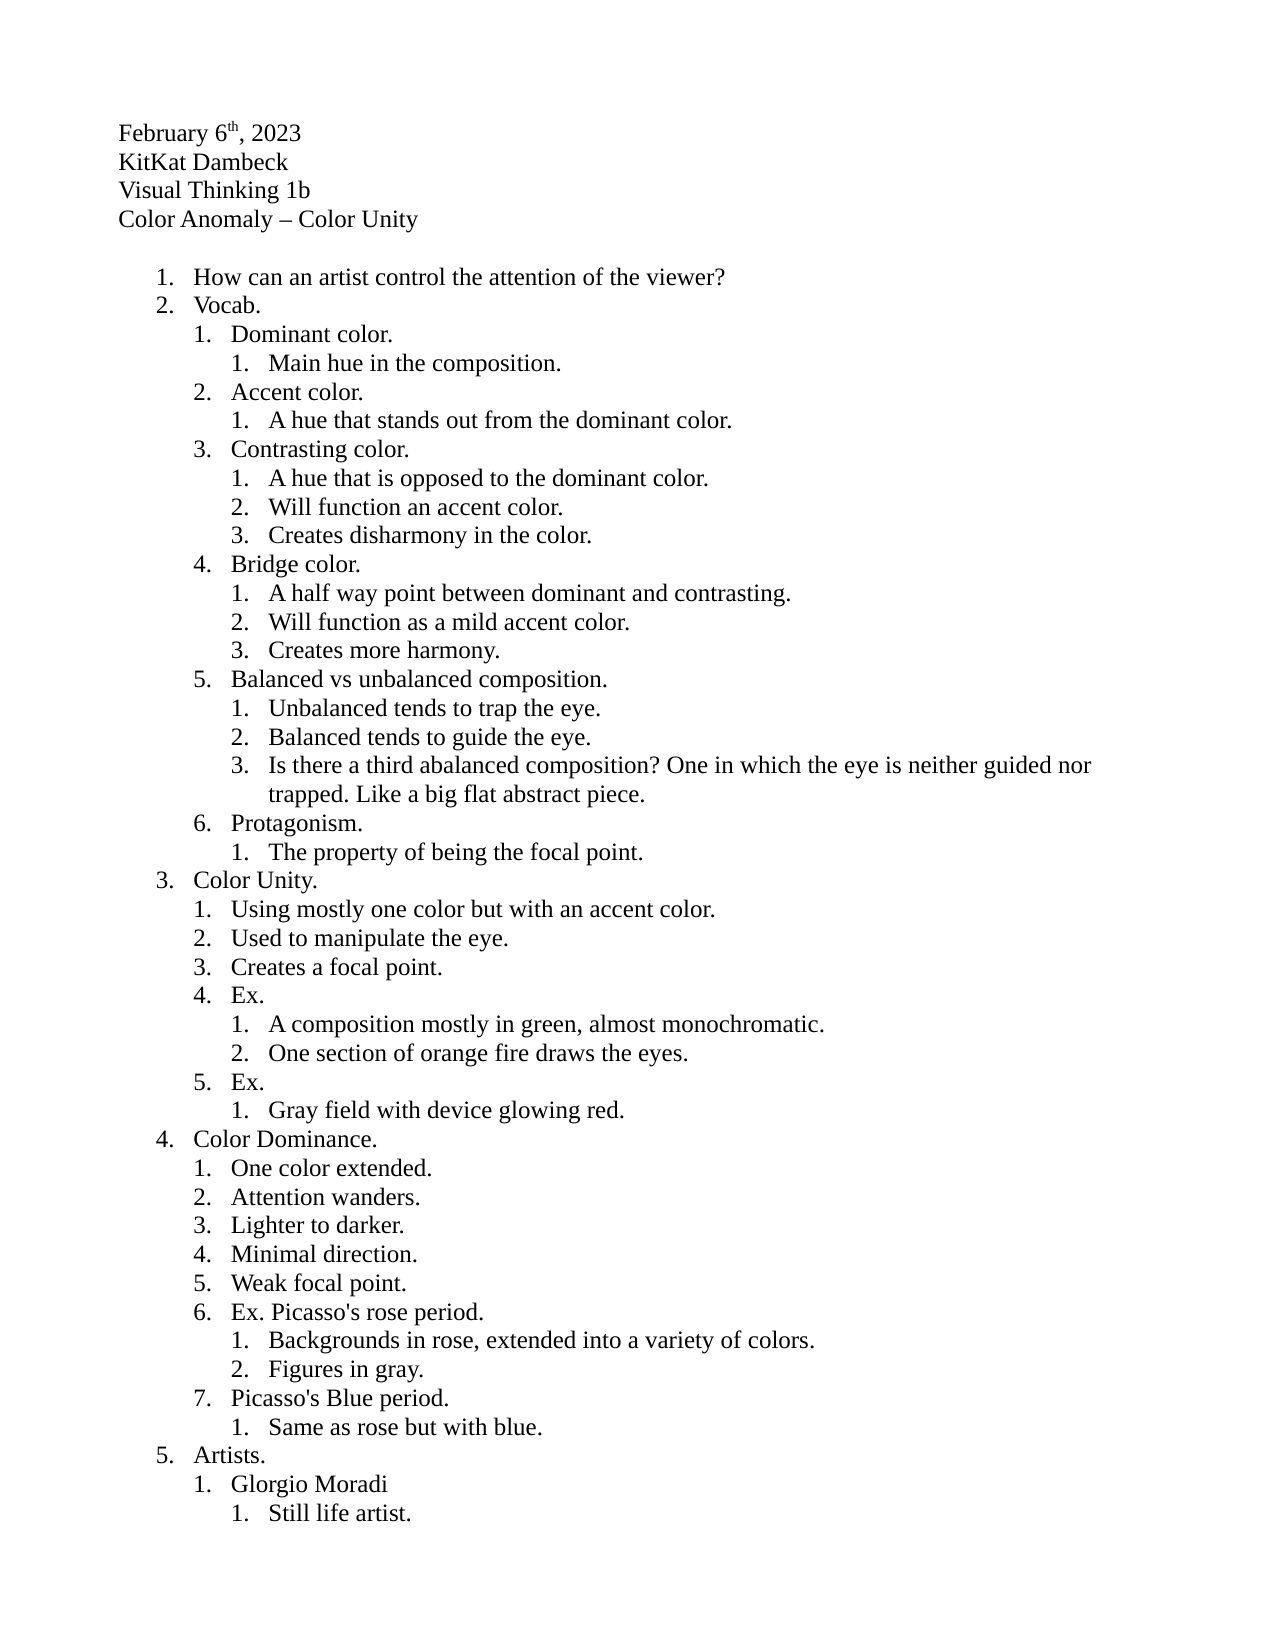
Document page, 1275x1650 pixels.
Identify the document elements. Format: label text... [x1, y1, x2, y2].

list Still life artist. [231, 1498, 1157, 1527]
list Backgrounds in rose, extended into a variety of colors. [231, 1326, 1157, 1354]
list Unbalanced tends to trap the eye. [231, 693, 1157, 722]
list Balanced tends to guide the eye. [231, 722, 1157, 751]
list Glorgio Moradi [193, 1469, 1157, 1498]
list How can an artist control the attention of the viewer? [156, 262, 1157, 291]
list A hue that is opposed to the dominant color. [231, 463, 1157, 492]
list Protagonism. [193, 808, 1157, 837]
list Weak focal point. [193, 1268, 1157, 1297]
list Gray field with device glowing red. [231, 1096, 1157, 1124]
list Vocab. [156, 291, 1157, 319]
list Will function as a mild accent color. [231, 607, 1157, 636]
text Color Anomaly – Color Unity [118, 204, 1157, 233]
list Will function an accent color. [231, 492, 1157, 521]
list Bridge color. [193, 549, 1157, 578]
list One color extended. [193, 1153, 1157, 1182]
list Ex. [193, 981, 1157, 1009]
list A hue that stands out from the dominant color. [231, 406, 1157, 434]
text February 6th, 2023 [118, 118, 1157, 147]
list A half way point between dominant and contrasting. [231, 578, 1157, 607]
text KitKat Dambeck [118, 147, 1157, 176]
list Used to manipulate the eye. [193, 923, 1157, 952]
list Ex. [193, 1067, 1157, 1096]
list The property of being the focal point. [231, 837, 1157, 866]
list Same as rose but with blue. [231, 1412, 1157, 1441]
list One section of orange fire draws the eyes. [231, 1038, 1157, 1067]
list Artists. [156, 1441, 1157, 1469]
list Creates a focal point. [193, 952, 1157, 981]
list Main hue in the composition. [231, 348, 1157, 377]
text Visual Thinking 1b [118, 176, 1157, 204]
list Ex. Picasso's rose period. [193, 1297, 1157, 1326]
list Minimal direction. [193, 1239, 1157, 1268]
list Contrasting color. [193, 434, 1157, 463]
list Creates more harmony. [231, 636, 1157, 664]
list Color Unity. [156, 866, 1157, 894]
list Is there a third abalanced composition? One in which the eye is neither guided nor trapped. Like a big flat abstract piece. [231, 751, 1157, 808]
list A composition mostly in green, almost monochromatic. [231, 1009, 1157, 1038]
list Picasso's Blue period. [193, 1383, 1157, 1412]
list Figures in gray. [231, 1354, 1157, 1383]
list Lighter to darker. [193, 1211, 1157, 1239]
list Dominant color. [193, 319, 1157, 348]
list Color Dominance. [156, 1124, 1157, 1153]
list Accent color. [193, 377, 1157, 406]
list Using mostly one color but with an accent color. [193, 894, 1157, 923]
list Balanced vs unbalanced composition. [193, 664, 1157, 693]
list Attention wanders. [193, 1182, 1157, 1211]
list Creates disharmony in the color. [231, 521, 1157, 549]
